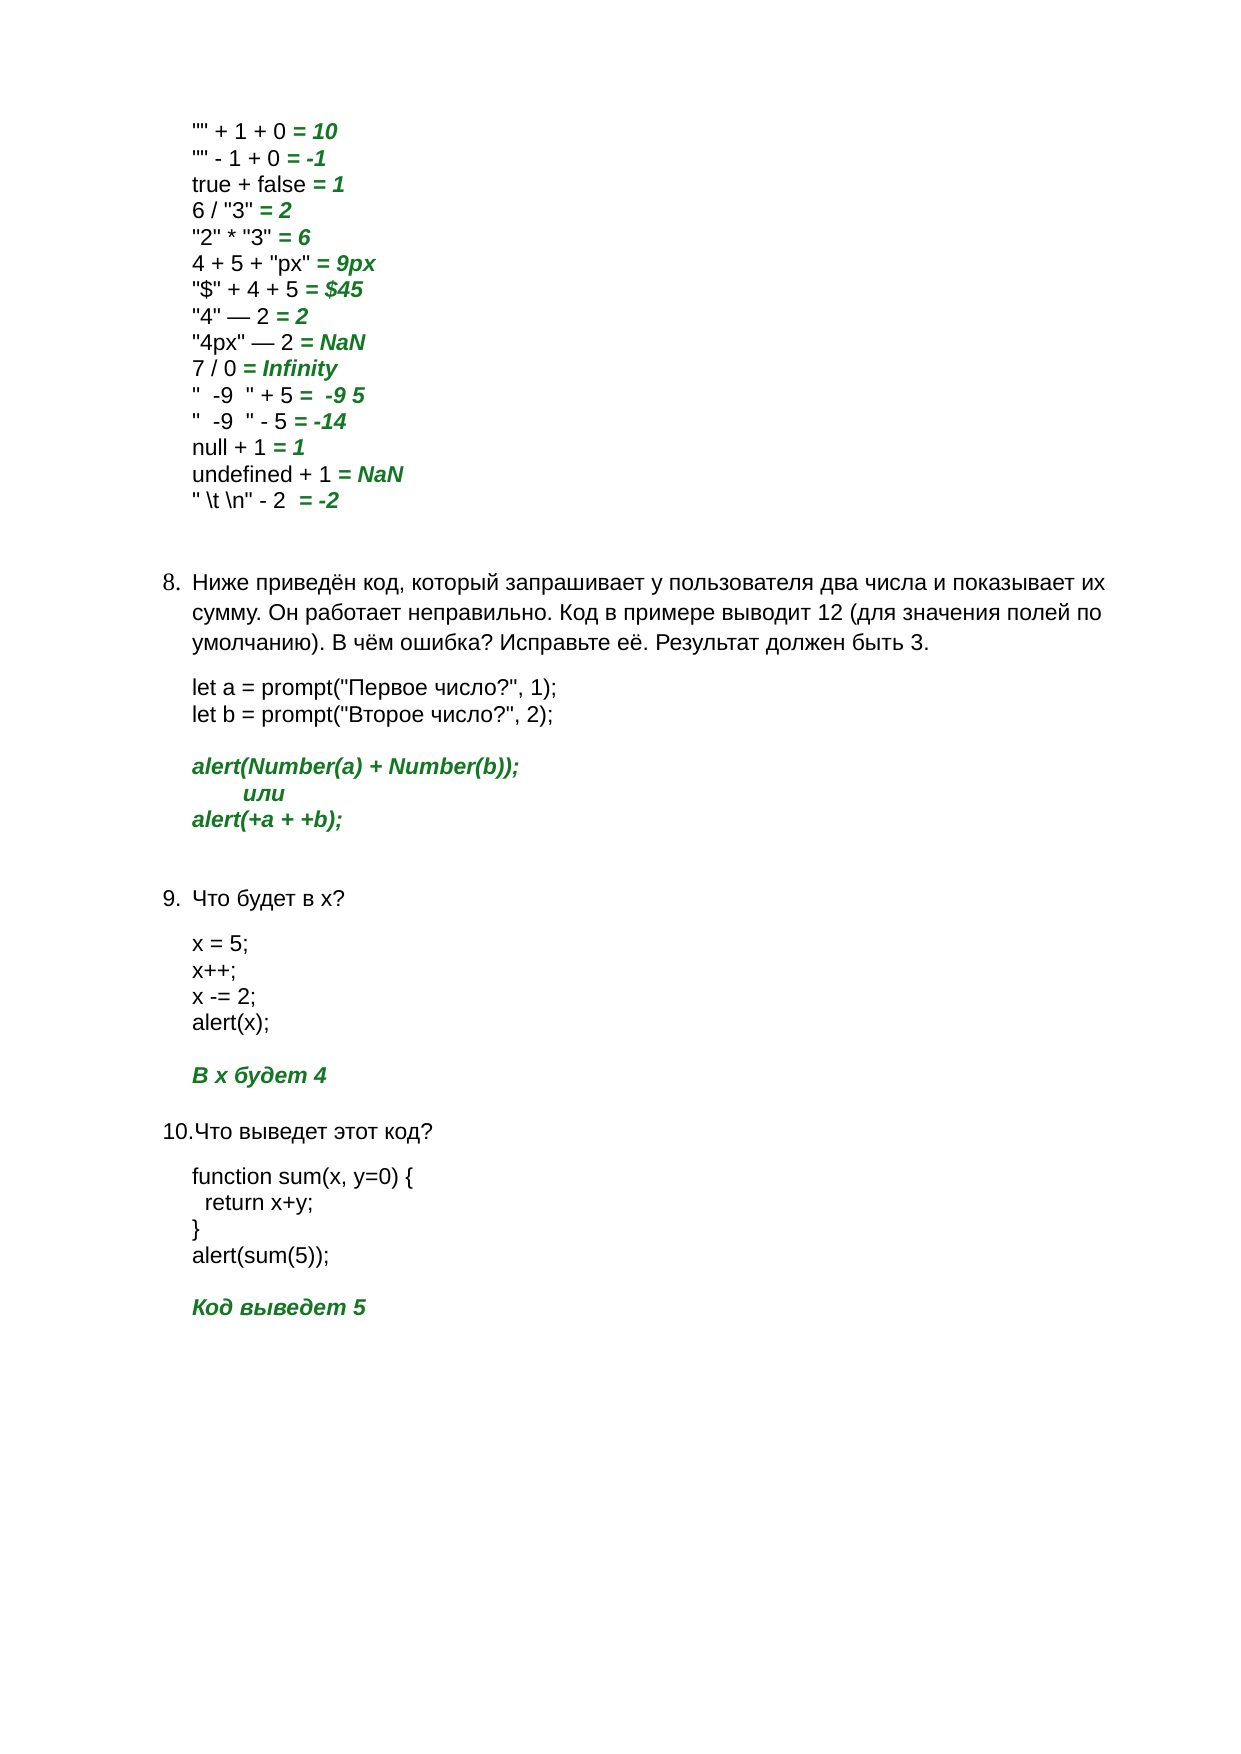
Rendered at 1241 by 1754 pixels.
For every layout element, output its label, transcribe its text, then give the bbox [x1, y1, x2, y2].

list function sum(x, y=0) { [162, 1163, 1122, 1189]
list null + 1 = 1 [162, 434, 1122, 461]
list Что будет в x? [162, 885, 1122, 912]
list "4" — 2 = 2 [162, 303, 1122, 329]
list x = 5; [162, 930, 1122, 957]
list "$" + 4 + 5 = $45 [162, 276, 1122, 303]
list 4 + 5 + "px" = 9px [162, 250, 1122, 276]
list "" - 1 + 0 = -1 [162, 144, 1122, 171]
list Ниже приведён код, который запрашивает у пользователя два числа и показывает их сумму. Он работает неправильно. Код в примере выводит 12 (для значения полей по умолчанию). В чём ошибка? Исправьте её. Результат должен быть 3. [162, 567, 1122, 656]
list alert(sum(5)); Код выведет 5 [162, 1242, 1122, 1321]
list 7 / 0 = Infinity [162, 355, 1122, 382]
list " -9 " - 5 = -14 [162, 408, 1122, 434]
list alert(Number(a) + Number(b)); или alert(+a + +b); [162, 753, 1122, 856]
list "4px" — 2 = NaN [162, 329, 1122, 355]
list x -= 2; [162, 983, 1122, 1009]
list "2" * "3" = 6 [162, 223, 1122, 250]
list " \t \n" - 2 = -2 [162, 487, 1122, 537]
list let a = prompt("Первое число?", 1); [162, 674, 1122, 701]
list alert(x); В x будет 4 [162, 1009, 1122, 1088]
list 6 / "3" = 2 [162, 197, 1122, 223]
list true + false = 1 [162, 171, 1122, 197]
list return x+y; [162, 1189, 1122, 1215]
list let b = prompt("Второе число?", 2); [162, 701, 1122, 727]
list x++; [162, 957, 1122, 983]
list "" + 1 + 0 = 10 [162, 118, 1122, 144]
list } [162, 1215, 1122, 1242]
list undefined + 1 = NaN [162, 461, 1122, 487]
list " -9 " + 5 = -9 5 [162, 382, 1122, 408]
list Что выведет этот код? [162, 1118, 1122, 1144]
